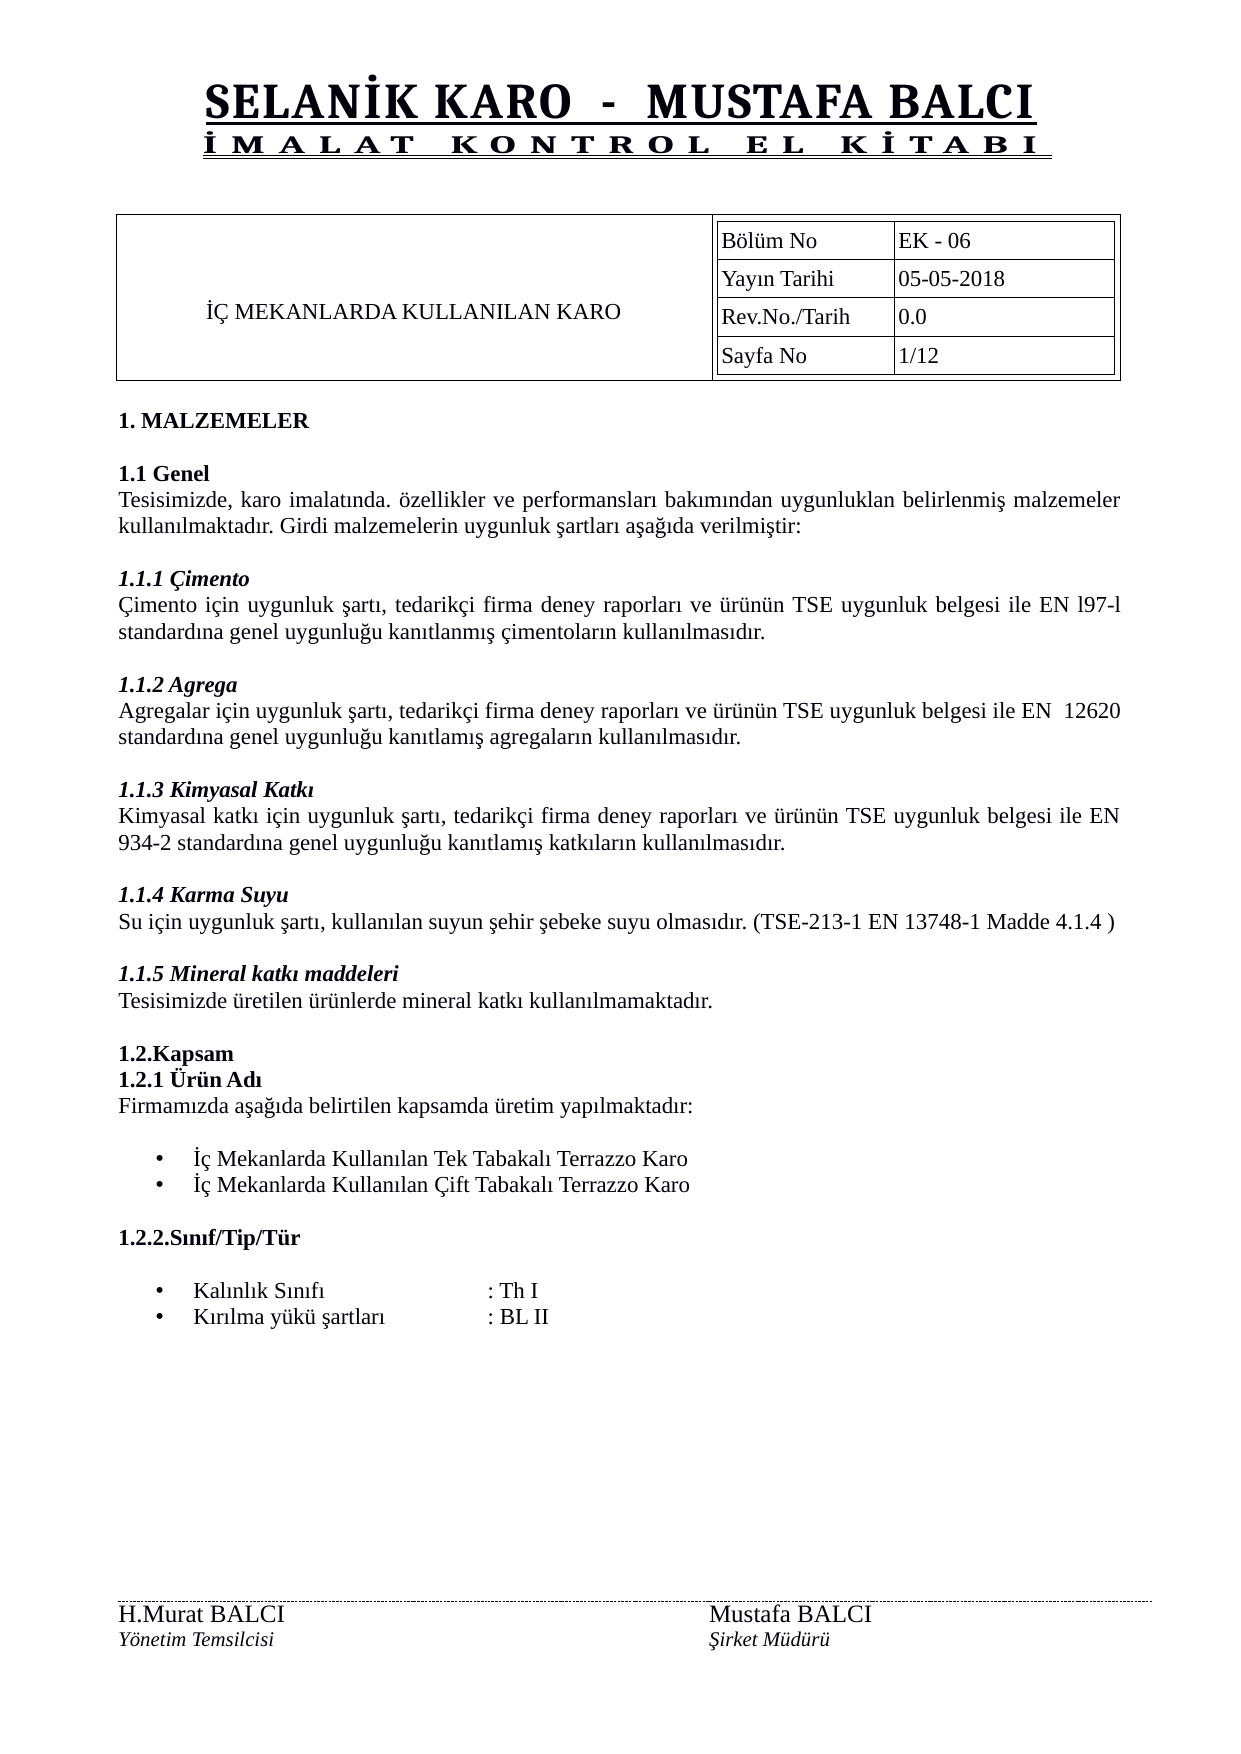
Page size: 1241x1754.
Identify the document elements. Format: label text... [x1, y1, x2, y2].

text 1.2.Kapsam [118, 1039, 1122, 1066]
list İç Mekanlarda Kullanılan Tek Tabakalı Terrazzo Karo [156, 1145, 1122, 1171]
text Agregalar için uygunluk şartı, tedarikçi firma deney raporları ve ürünün TSE uygunluk belgesi ile EN 12620 standardına genel uygunluğu kanıtlamış agregaların kullanılmasıdır. [118, 697, 1122, 750]
table_cell 1/12 [895, 337, 1114, 374]
text 1.1.5 Mineral katkı maddeleri [118, 961, 1122, 987]
table_cell 0.0 [895, 298, 1114, 336]
text Tesisimizde üretilen ürünlerde mineral katkı kullanılmamaktadır. [118, 987, 1122, 1013]
text Kimyasal katkı için uygunluk şartı, tedarikçi firma deney raporları ve ürünün TSE uygunluk belgesi ile EN 934-2 standardına genel uygunluğu kanıtlamış katkıların kullanılmasıdır. [118, 802, 1122, 855]
text Çimento için uygunluk şartı, tedarikçi firma deney raporları ve ürünün TSE uygunluk belgesi ile EN l97-l standardına genel uygunluğu kanıtlanmış çimentoların kullanılmasıdır. [118, 592, 1122, 644]
table_header [713, 215, 1120, 380]
text 1.1.2 Agrega [118, 671, 1122, 697]
table_header EK - 06 [895, 222, 1114, 259]
table_cell 05-05-2018 [895, 260, 1114, 297]
text 1.1.1 Çimento [118, 565, 1122, 592]
text 1.2.2.Sınıf/Tip/Tür [118, 1224, 1122, 1250]
table_header Bölüm No [718, 222, 894, 259]
text 1.1.3 Kimyasal Katkı [118, 776, 1122, 802]
text Tesisimizde, karo imalatında. özellikler ve performansları bakımından uygunluklan belirlenmiş malzemeler kullanılmaktadır. Girdi malzemelerin uygunluk şartları aşağıda verilmiştir: [118, 486, 1122, 539]
text 1.2.1 Ürün Adı [118, 1066, 1122, 1092]
list İç Mekanlarda Kullanılan Çift Tabakalı Terrazzo Karo [156, 1171, 1122, 1198]
list Kalınlık Sınıfı : Th I [156, 1277, 1122, 1303]
table_header İÇ MEKANLARDA KULLANILAN KARO [117, 215, 712, 380]
table_cell Rev.No./Tarih [718, 298, 894, 336]
table_cell Yayın Tarihi [718, 260, 894, 297]
text 1.1 Genel [118, 460, 1122, 486]
text 1.1.4 Karma Suyu [118, 881, 1122, 908]
list Kırılma yükü şartları : BL II [156, 1303, 1122, 1329]
text Su için uygunluk şartı, kullanılan suyun şehir şebeke suyu olmasıdır. (TSE-213-1 EN 13748-1 Madde 4.1.4 ) [118, 908, 1122, 934]
text 1. MALZEMELER [118, 407, 1122, 433]
table_cell Sayfa No [718, 337, 894, 374]
text Firmamızda aşağıda belirtilen kapsamda üretim yapılmaktadır: [118, 1092, 1122, 1119]
